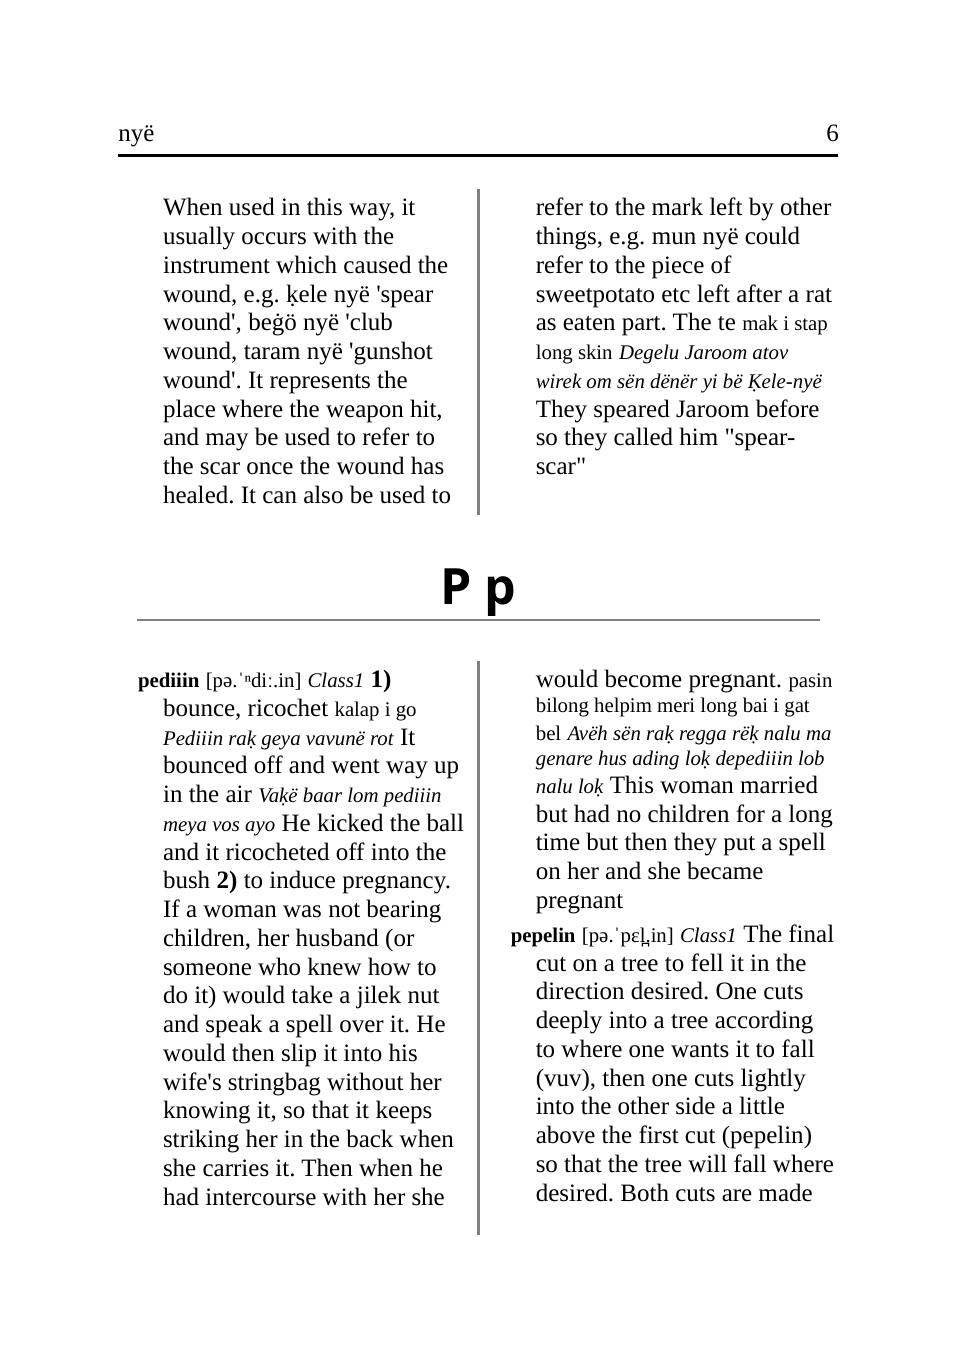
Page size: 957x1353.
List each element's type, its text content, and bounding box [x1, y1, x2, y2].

text nyë [ɲe] noun(inal) 1) Eng chin Pdg wasket Sa kër nyëġ gwëbeng I shaved this morning 2) Eng beginning, first Pdg stat Yö verup ya nedo ya nyë He arrived first (and the others (presumably) would come later) 3) Eng edge, corner Pdg arere Ya nare ya begganġ nyë He went and stood by the corner of the house Nyë keyëh raḳ ġelönġ The edge broke on a stone 4) Eng wound, scar, mark. When used in this way, it usually occurs with the instrument which caused the wound, e.g. ḳele nyë 'spear wound', beġö nyë 'club wound, taram nyë 'gunshot wound'. It represents the place where the weapon hit, and may be used to refer to the scar once the wound has healed. It can also be used to refer to the mark left by other things, e.g. mun nyë could refer to the piece of sweetpotato etc left after a rat as eaten part. The te Pdg mak i stap long skin Degelu Jaroom atov wirek om sën dënër yi bë Ḳele-nyë They speared Jaroom before so they called him "spear-scar" [119, 190, 465, 513]
text nyë [ɲe] noun(inal) 1) Eng chin Pdg wasket Sa kër nyëġ gwëbeng I shaved this morning 2) Eng beginning, first Pdg stat Yö verup ya nedo ya nyë He arrived first (and the others (presumably) would come later) 3) Eng edge, corner Pdg arere Ya nare ya begganġ nyë He went and stood by the corner of the house Nyë keyëh raḳ ġelönġ The edge broke on a stone 4) Eng wound, scar, mark. When used in this way, it usually occurs with the instrument which caused the wound, e.g. ḳele nyë 'spear wound', beġö nyë 'club wound, taram nyë 'gunshot wound'. It represents the place where the weapon hit, and may be used to refer to the scar once the wound has healed. It can also be used to refer to the mark left by other things, e.g. mun nyë could refer to the piece of sweetpotato etc left after a rat as eaten part. The te Pdg mak i stap long skin Degelu Jaroom atov wirek om sën dënër yi bë Ḳele-nyë They speared Jaroom before so they called him "spear-scar" [492, 190, 837, 484]
text pepelin [pə.ˈpɛl̪.in] Class1 Eng The final cut on a tree to fell it in the direction desired. One cuts deeply into a tree according to where one wants it to fall (vuv), then one cuts lightly into the other side a little above the first cut (pepelin) so that the tree will fall where desired. Both cuts are made with a sideways motion. Pdg katim hapsait pinis orait katim hapsait antap liklik bilong bruk Vuv ḳele ggovek log yah pepelin ḳele ggëp vahi lob keyëh He cut into the tree then cut into the other side and it fell [492, 916, 837, 1211]
text P p [137, 551, 820, 619]
text pediiin [pə.ˈⁿdiː.in] Class1 1) Eng bounce, ricochet Pdg kalap i go Pediiin raḳ geya vavunë rot It bounced off and went way up in the air Vaḳë baar lom pediiin meya vos ayo He kicked the ball and it ricocheted off into the bush 2) Eng to induce pregnancy. If a woman was not bearing children, her husband (or someone who knew how to do it) would take a jilek nut and speak a spell over it. He would then slip it into his wife's stringbag without her knowing it, so that it keeps striking her in the back when she carries it. Then when he had intercourse with her she would become pregnant. Pdg pasin bilong helpim meri long bai i gat bel Avëh sën raḳ regga rëḳ nalu ma genare hus ading loḳ depediiin lob nalu loḳ This woman married but had no children for a long time but then they put a spell on her and she became pregnant [492, 662, 837, 916]
text pediiin [pə.ˈⁿdiː.in] Class1 1) Eng bounce, ricochet Pdg kalap i go Pediiin raḳ geya vavunë rot It bounced off and went way up in the air Vaḳë baar lom pediiin meya vos ayo He kicked the ball and it ricocheted off into the bush 2) Eng to induce pregnancy. If a woman was not bearing children, her husband (or someone who knew how to do it) would take a jilek nut and speak a spell over it. He would then slip it into his wife's stringbag without her knowing it, so that it keeps striking her in the back when she carries it. Then when he had intercourse with her she would become pregnant. Pdg pasin bilong helpim meri long bai i gat bel Avëh sën raḳ regga rëḳ nalu ma genare hus ading loḳ depediiin lob nalu loḳ This woman married but had no children for a long time but then they put a spell on her and she became pregnant [119, 662, 465, 1215]
